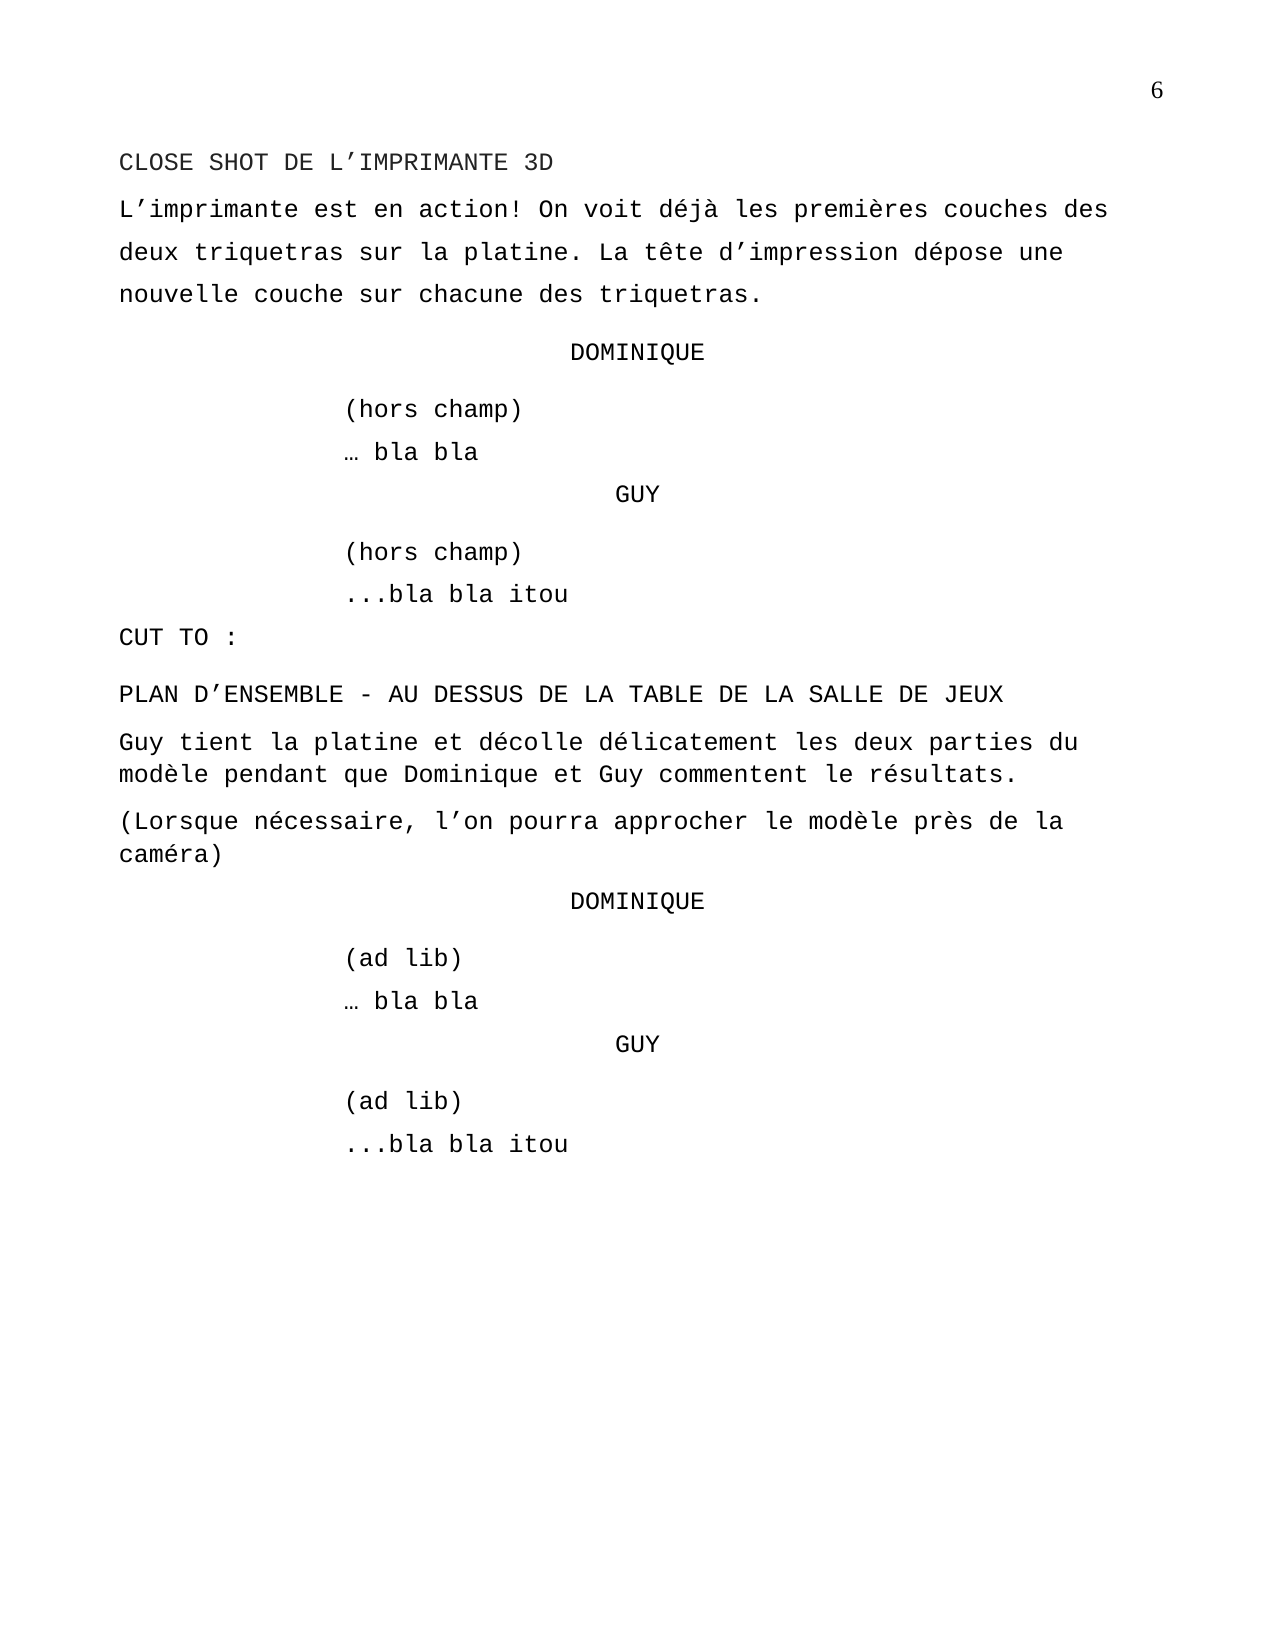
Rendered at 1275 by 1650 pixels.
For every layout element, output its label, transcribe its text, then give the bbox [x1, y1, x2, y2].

text … bla bla [343, 439, 931, 467]
text CLOSE SHOT DE L’IMPRIMANTE 3D [118, 150, 1156, 178]
text (hors champ) [343, 539, 931, 567]
text CUT TO : [118, 625, 1156, 653]
text (ad lib) [343, 945, 931, 974]
text … bla bla [343, 988, 931, 1017]
text DOMINIQUE [118, 339, 1156, 367]
text (Lorsque nécessaire, l’on pourra approcher le modèle près de la caméra) [118, 809, 1156, 869]
text GUY [118, 1031, 1156, 1059]
text GUY [118, 482, 1156, 510]
text Guy tient la platine et décolle délicatement les deux parties du modèle pendant que Dominique et Guy commentent le résultats. [118, 729, 1156, 790]
text DOMINIQUE [118, 888, 1156, 917]
text (hors champ) [343, 396, 931, 424]
text L’imprimante est en action! On voit déjà les premières couches des deux triquetras sur la platine. La tête d’impression dépose une nouvelle couche sur chacune des triquetras. [118, 197, 1156, 310]
text ...bla bla itou [343, 1131, 931, 1159]
text ...bla bla itou [343, 582, 931, 610]
text (ad lib) [343, 1088, 931, 1117]
text PLAN D’ENSEMBLE - AU DESSUS DE LA TABLE DE LA SALLE DE JEUX [118, 682, 1156, 710]
